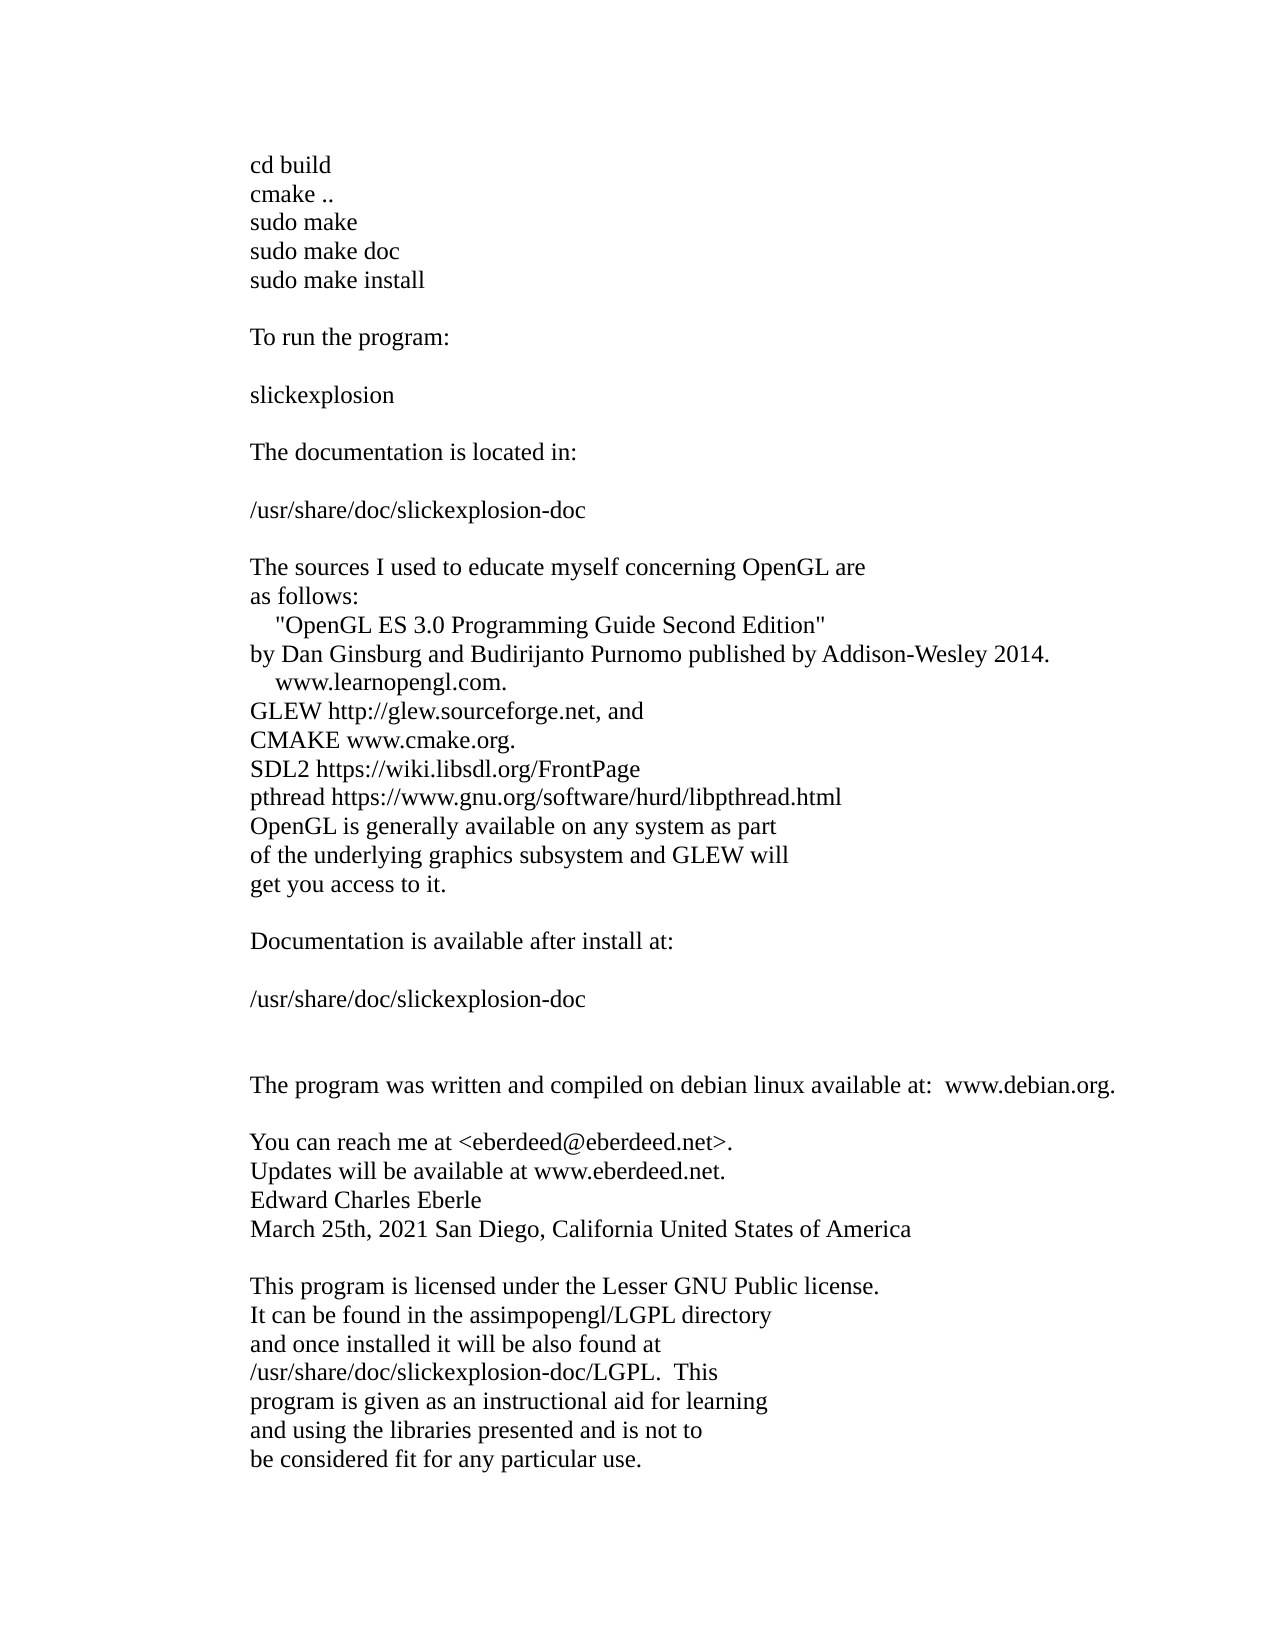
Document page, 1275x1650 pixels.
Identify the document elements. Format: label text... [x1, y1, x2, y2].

text CMAKE www.cmake.org. [150, 725, 1125, 754]
text The program was written and compiled on debian linux available at: www.debian.org. [150, 1070, 1125, 1099]
text cd build [150, 150, 1125, 179]
text be considered fit for any particular use. [150, 1444, 1125, 1472]
text The documentation is located in: [150, 437, 1125, 466]
text pthread https://www.gnu.org/software/hurd/libpthread.html [150, 782, 1125, 811]
text March 25th, 2021 San Diego, California United States of America [150, 1214, 1125, 1242]
text Updates will be available at www.eberdeed.net. [150, 1156, 1125, 1185]
text /usr/share/doc/slickexplosion-doc/LGPL. This [150, 1357, 1125, 1386]
text You can reach me at <eberdeed@eberdeed.net>. [150, 1127, 1125, 1156]
text as follows: [150, 581, 1125, 610]
text and once installed it will be also found at [150, 1329, 1125, 1357]
text "OpenGL ES 3.0 Programming Guide Second Edition" [150, 610, 1125, 639]
text Edward Charles Eberle [150, 1185, 1125, 1214]
text sudo make install [150, 265, 1125, 294]
text sudo make doc [150, 236, 1125, 265]
text The sources I used to educate myself concerning OpenGL are [150, 552, 1125, 581]
text /usr/share/doc/slickexplosion-doc [150, 495, 1125, 524]
text sudo make [150, 207, 1125, 236]
text This program is licensed under the Lesser GNU Public license. [150, 1271, 1125, 1300]
text by Dan Ginsburg and Budirijanto Purnomo published by Addison-Wesley 2014. [150, 639, 1125, 667]
text slickexplosion [150, 380, 1125, 409]
text OpenGL is generally available on any system as part [150, 811, 1125, 840]
text SDL2 https://wiki.libsdl.org/FrontPage [150, 754, 1125, 782]
text To run the program: [150, 322, 1125, 351]
text cmake .. [150, 179, 1125, 207]
text GLEW http://glew.sourceforge.net, and [150, 696, 1125, 725]
text program is given as an instructional aid for learning [150, 1386, 1125, 1415]
text of the underlying graphics subsystem and GLEW will [150, 840, 1125, 869]
text www.learnopengl.com. [150, 667, 1125, 696]
text Documentation is available after install at: [150, 926, 1125, 955]
text /usr/share/doc/slickexplosion-doc [150, 984, 1125, 1012]
text and using the libraries presented and is not to [150, 1415, 1125, 1444]
text It can be found in the assimpopengl/LGPL directory [150, 1300, 1125, 1329]
text get you access to it. [150, 869, 1125, 897]
